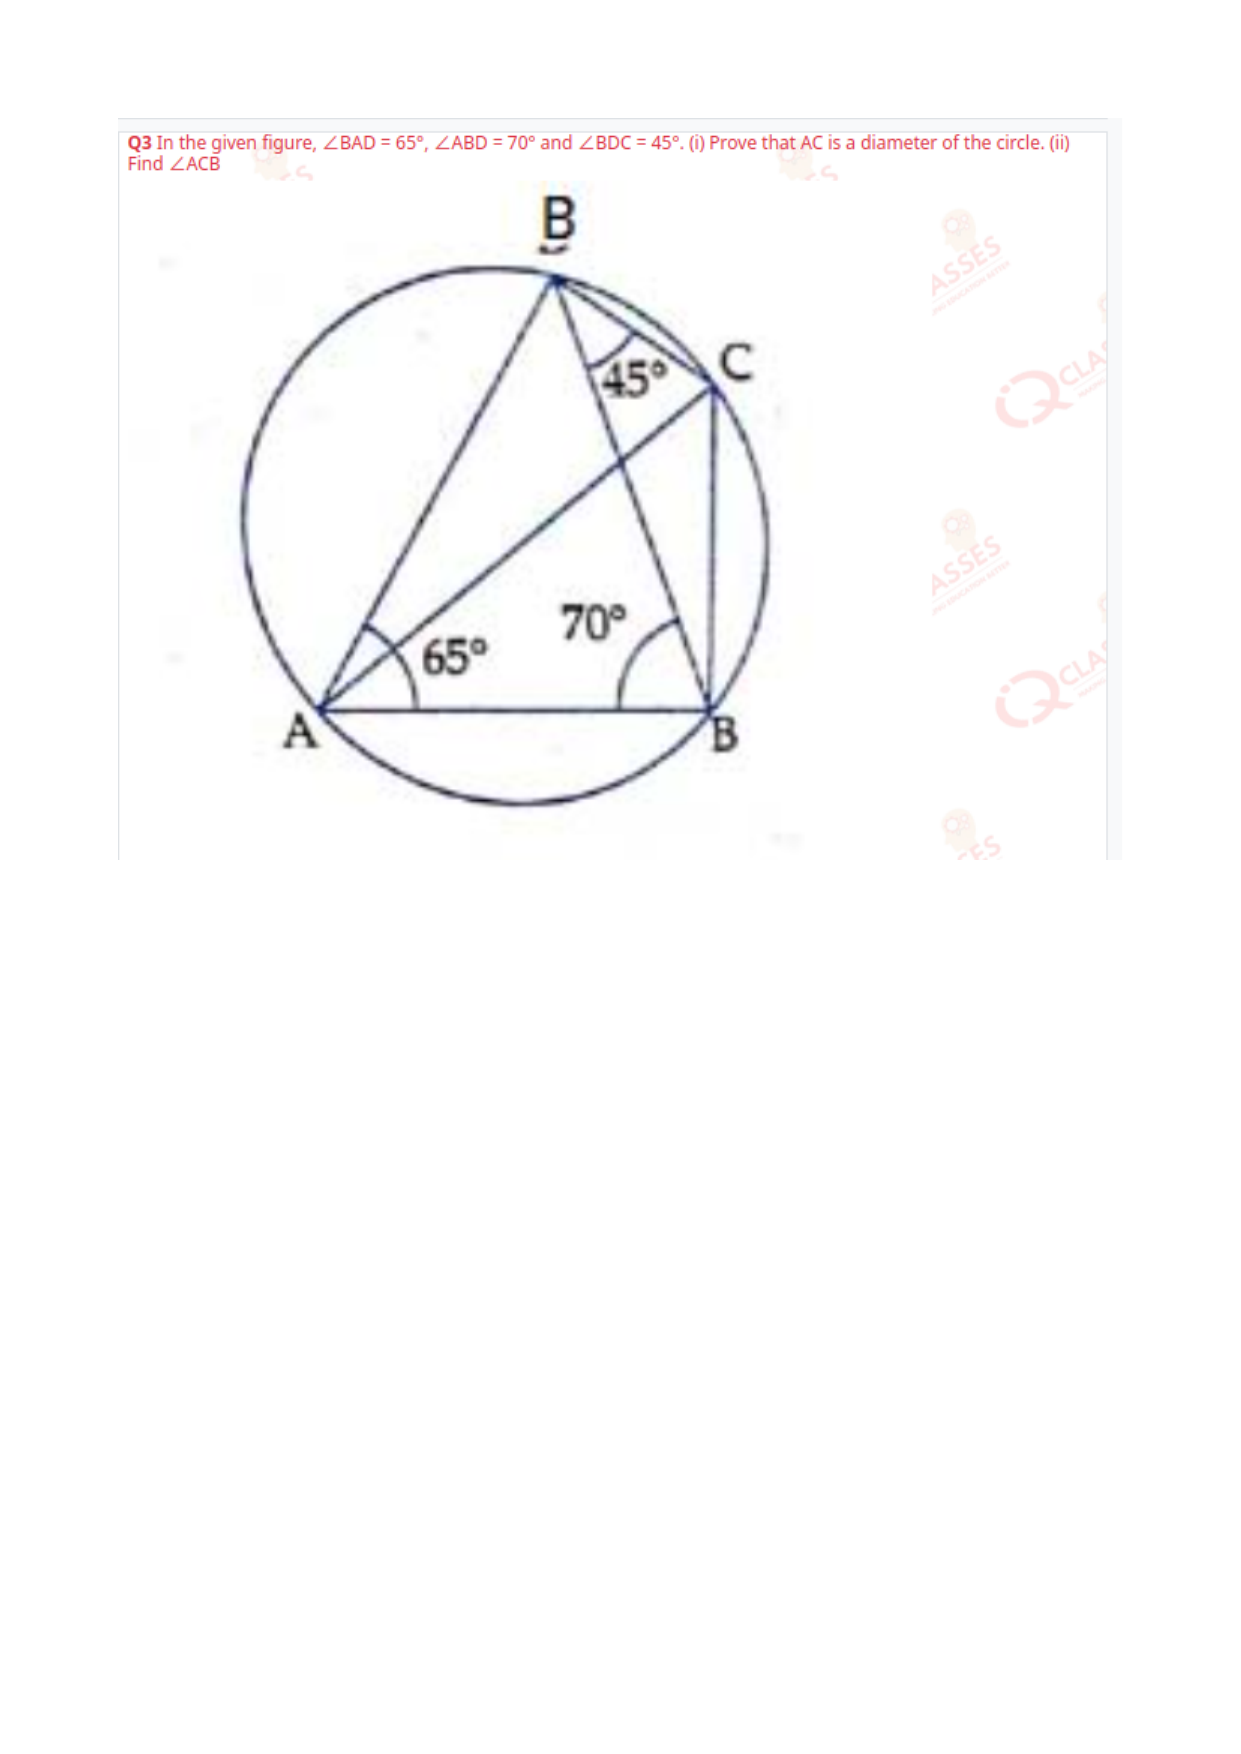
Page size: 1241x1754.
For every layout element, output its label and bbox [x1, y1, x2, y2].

picture [118, 118, 1123, 860]
